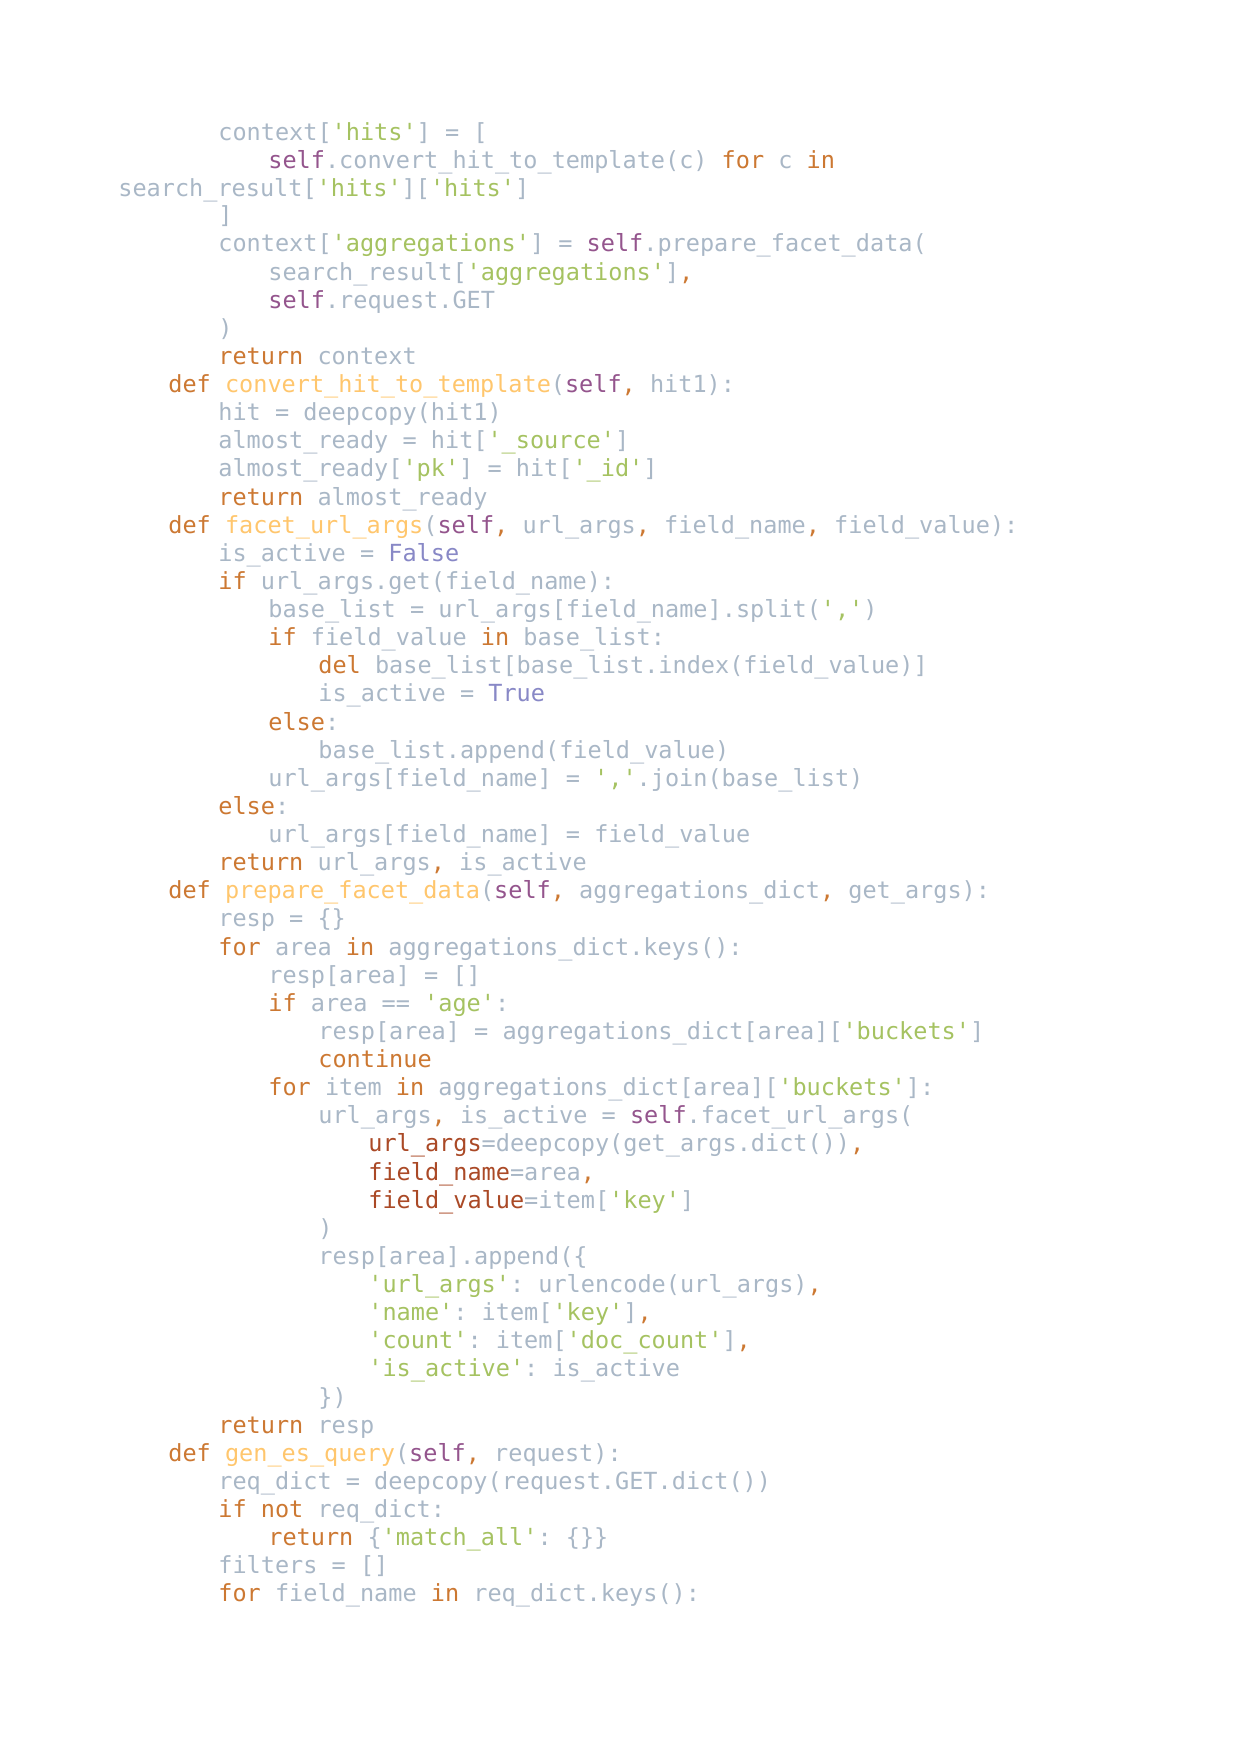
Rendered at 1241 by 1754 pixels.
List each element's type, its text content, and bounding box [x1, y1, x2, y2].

text }) [118, 1383, 1122, 1411]
text def prepare_facet_data(self, aggregations_dict, get_args): [118, 877, 1122, 905]
text self.request.GET [118, 286, 1122, 314]
text 'url_args': urlencode(url_args), [118, 1271, 1122, 1299]
text url_args[field_name] = field_value [118, 821, 1122, 849]
text almost_ready['pk'] = hit['_id'] [118, 455, 1122, 483]
text filters = [] [118, 1552, 1122, 1580]
text 'count': item['doc_count'], [118, 1327, 1122, 1355]
text def facet_url_args(self, url_args, field_name, field_value): [118, 511, 1122, 539]
text 'name': item['key'], [118, 1299, 1122, 1327]
text 'is_active': is_active [118, 1355, 1122, 1383]
text url_args[field_name] = ','.join(base_list) [118, 764, 1122, 792]
text if field_value in base_list: [118, 624, 1122, 652]
text resp = {} [118, 905, 1122, 933]
text almost_ready = hit['_source'] [118, 427, 1122, 455]
text req_dict = deepcopy(request.GET.dict()) [118, 1467, 1122, 1496]
text search_result['aggregations'], [118, 258, 1122, 286]
text else: [118, 792, 1122, 821]
text return {'match_all': {}} [118, 1524, 1122, 1552]
text context['hits'] = [ [118, 118, 1122, 146]
text base_list = url_args[field_name].split(',') [118, 596, 1122, 624]
text hit = deepcopy(hit1) [118, 399, 1122, 427]
text for area in aggregations_dict.keys(): [118, 933, 1122, 961]
text def gen_es_query(self, request): [118, 1439, 1122, 1467]
text return url_args, is_active [118, 849, 1122, 877]
text def convert_hit_to_template(self, hit1): [118, 371, 1122, 399]
text return context [118, 342, 1122, 371]
text ] [118, 202, 1122, 230]
text for item in aggregations_dict[area]['buckets']: [118, 1074, 1122, 1102]
text resp[area].append({ [118, 1242, 1122, 1271]
text else: [118, 708, 1122, 736]
text url_args=deepcopy(get_args.dict()), [118, 1130, 1122, 1158]
text if url_args.get(field_name): [118, 567, 1122, 596]
text context['aggregations'] = self.prepare_facet_data( [118, 230, 1122, 258]
text continue [118, 1046, 1122, 1074]
text url_args, is_active = self.facet_url_args( [118, 1102, 1122, 1130]
text ) [118, 1214, 1122, 1242]
text resp[area] = aggregations_dict[area]['buckets'] [118, 1017, 1122, 1046]
text del base_list[base_list.index(field_value)] [118, 652, 1122, 680]
text return almost_ready [118, 483, 1122, 511]
text return resp [118, 1411, 1122, 1439]
text is_active = False [118, 539, 1122, 567]
text field_name=area, [118, 1158, 1122, 1186]
text if not req_dict: [118, 1496, 1122, 1524]
text if area == 'age': [118, 989, 1122, 1017]
text is_active = True [118, 680, 1122, 708]
text ) [118, 314, 1122, 342]
text for field_name in req_dict.keys(): [118, 1580, 1122, 1608]
text self.convert_hit_to_template(c) for c in search_result['hits']['hits'] [118, 146, 1122, 202]
text field_value=item['key'] [118, 1186, 1122, 1214]
text base_list.append(field_value) [118, 736, 1122, 764]
text resp[area] = [] [118, 961, 1122, 989]
